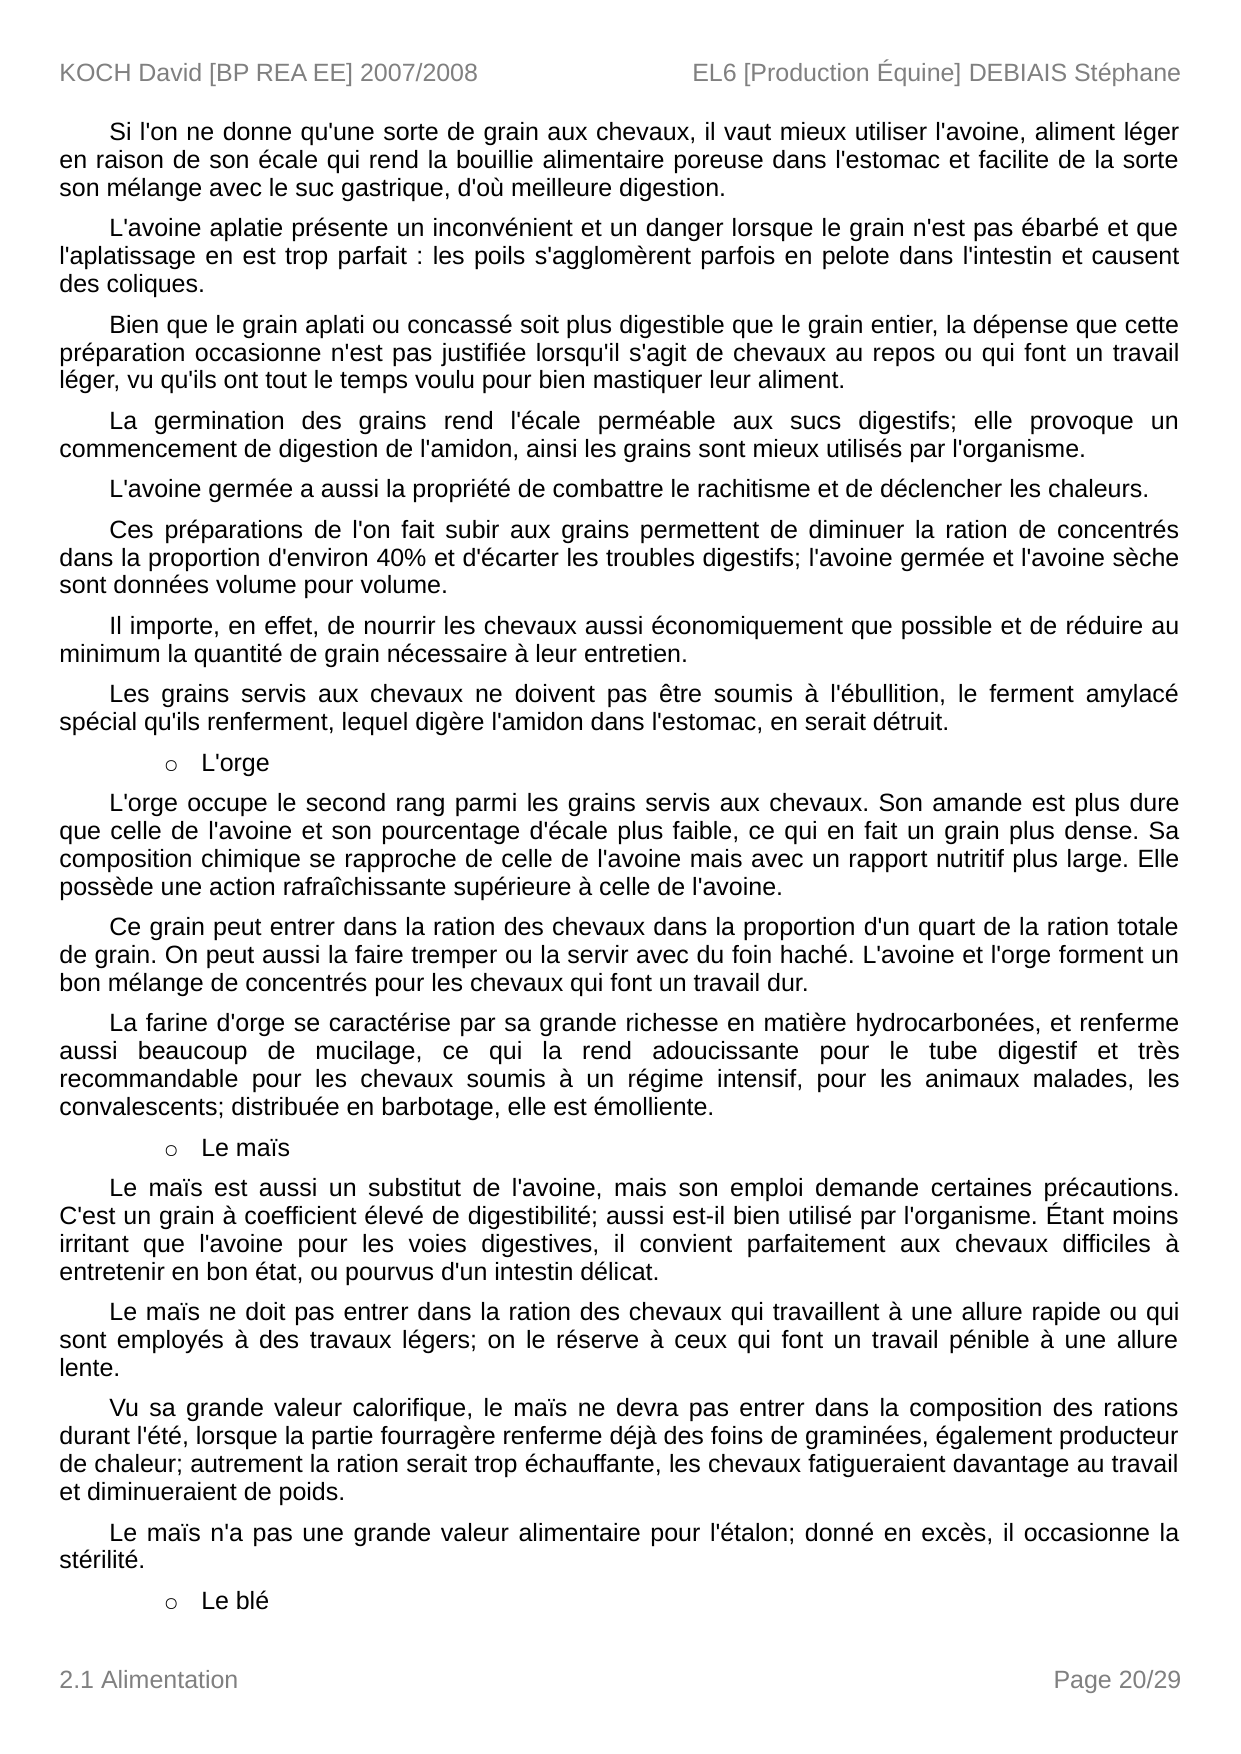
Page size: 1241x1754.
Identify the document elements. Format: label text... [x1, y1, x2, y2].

text La farine d'orge se caractérise par sa grande richesse en matière hydrocarbonées, et renferme aussi beaucoup de mucilage, ce qui la rend adoucissante pour le tube digestif et très recommandable pour les chevaux soumis à un régime intensif, pour les animaux malades, les convalescents; distribuée en barbotage, elle est émolliente. [59, 1009, 1181, 1121]
text L'avoine aplatie présente un inconvénient et un danger lorsque le grain n'est pas ébarbé et que l'aplatissage en est trop parfait : les poils s'agglomèrent parfois en pelote dans l'intestin et causent des coliques. [59, 214, 1181, 298]
text L'orge occupe le second rang parmi les grains servis aux chevaux. Son amande est plus dure que celle de l'avoine et son pourcentage d'écale plus faible, ce qui en fait un grain plus dense. Sa composition chimique se rapproche de celle de l'avoine mais avec un rapport nutritif plus large. Elle possède une action rafraîchissante supérieure à celle de l'avoine. [59, 789, 1181, 901]
text Si l'on ne donne qu'une sorte de grain aux chevaux, il vaut mieux utiliser l'avoine, aliment léger en raison de son écale qui rend la bouillie alimentaire poreuse dans l'estomac et facilite de la sorte son mélange avec le suc gastrique, d'où meilleure digestion. [59, 118, 1181, 202]
list Le maïs [134, 1133, 1181, 1161]
text Les grains servis aux chevaux ne doivent pas être soumis à l'ébullition, le ferment amylacé spécial qu'ils renferment, lequel digère l'amidon dans l'estomac, en serait détruit. [59, 680, 1181, 736]
text Ce grain peut entrer dans la ration des chevaux dans la proportion d'un quart de la ration totale de grain. On peut aussi la faire tremper ou la servir avec du foin haché. L'avoine et l'orge forment un bon mélange de concentrés pour les chevaux qui font un travail dur. [59, 913, 1181, 997]
text Bien que le grain aplati ou concassé soit plus digestible que le grain entier, la dépense que cette préparation occasionne n'est pas justifiée lorsqu'il s'agit de chevaux au repos ou qui font un travail léger, vu qu'ils ont tout le temps voulu pour bien mastiquer leur aliment. [59, 311, 1181, 394]
text Le maïs ne doit pas entrer dans la ration des chevaux qui travaillent à une allure rapide ou qui sont employés à des travaux légers; on le réserve à ceux qui font un travail pénible à une allure lente. [59, 1298, 1181, 1382]
text Il importe, en effet, de nourrir les chevaux aussi économiquement que possible et de réduire au minimum la quantité de grain nécessaire à leur entretien. [59, 612, 1181, 668]
text Ces préparations de l'on fait subir aux grains permettent de diminuer la ration de concentrés dans la proportion d'environ 40% et d'écarter les troubles digestifs; l'avoine germée et l'avoine sèche sont données volume pour volume. [59, 516, 1181, 599]
text La germination des grains rend l'écale perméable aux sucs digestifs; elle provoque un commencement de digestion de l'amidon, ainsi les grains sont mieux utilisés par l'organisme. [59, 407, 1181, 463]
text Le maïs n'a pas une grande valeur alimentaire pour l'étalon; donné en excès, il occasionne la stérilité. [59, 1518, 1181, 1574]
text Vu sa grande valeur calorifique, le maïs ne devra pas entrer dans la composition des rations durant l'été, lorsque la partie fourragère renferme déjà des foins de graminées, également producteur de chaleur; autrement la ration serait trop échauffante, les chevaux fatigueraient davantage au travail et diminueraient de poids. [59, 1394, 1181, 1506]
list Le blé [134, 1587, 1181, 1615]
text Le maïs est aussi un substitut de l'avoine, mais son emploi demande certaines précautions. C'est un grain à coefficient élevé de digestibilité; aussi est-il bien utilisé par l'organisme. Étant moins irritant que l'avoine pour les voies digestives, il convient parfaitement aux chevaux difficiles à entretenir en bon état, ou pourvus d'un intestin délicat. [59, 1174, 1181, 1286]
text L'avoine germée a aussi la propriété de combattre le rachitisme et de déclencher les chaleurs. [59, 475, 1181, 503]
list L'orge [134, 748, 1181, 776]
